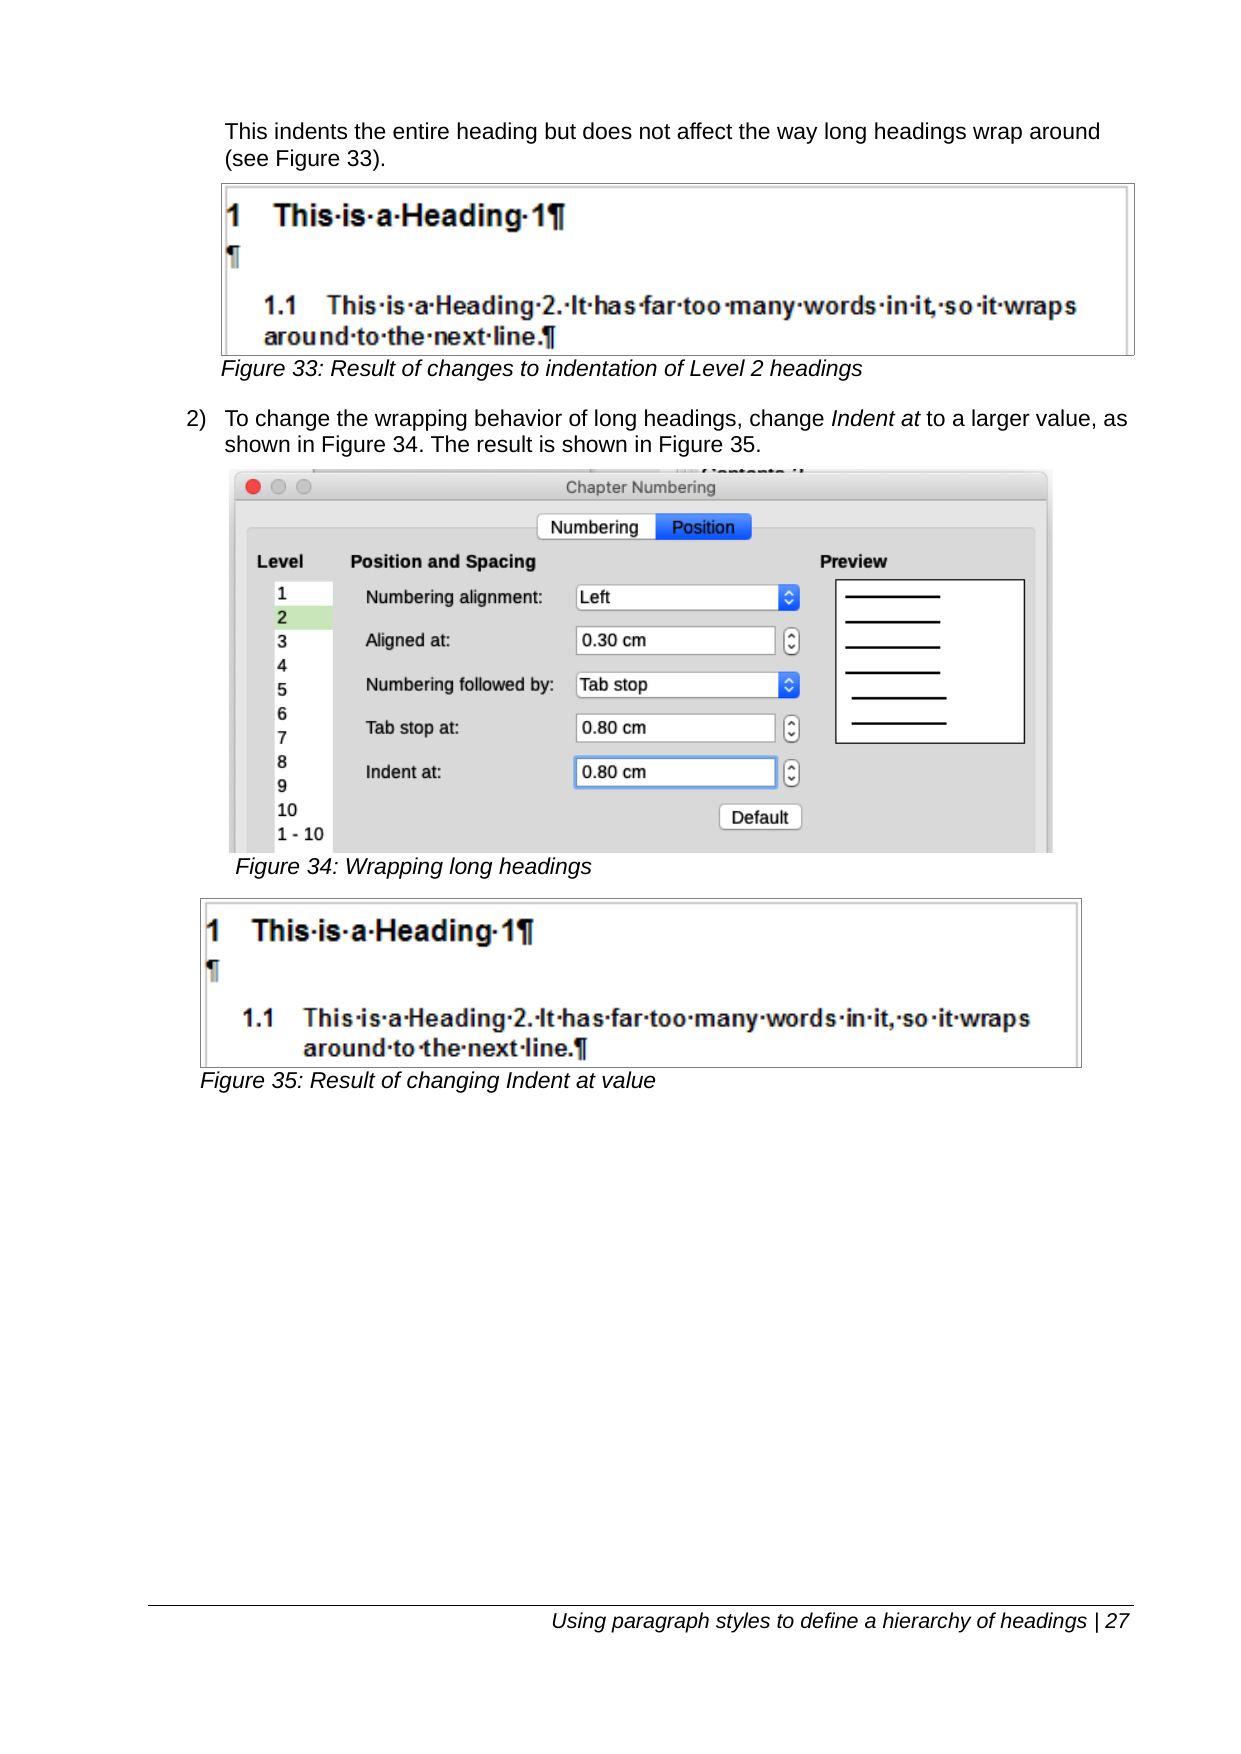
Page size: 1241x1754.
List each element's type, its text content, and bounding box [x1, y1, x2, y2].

text Figure 33: Result of changes to indentation of Level 2 headings [221, 356, 1134, 381]
picture [201, 899, 1081, 1067]
text Figure 35: Result of changing Indent at value [200, 1068, 1082, 1094]
list To change the wrapping behavior of long headings, change Indent at to a larger value, as shown in Figure 34. The result is shown in Figure 35. [207, 405, 1134, 458]
text Figure 34: Wrapping long headings [235, 853, 1046, 879]
picture [228, 469, 1053, 853]
picture [222, 184, 1134, 355]
list This indents the entire heading but does not affect the way long headings wrap around (see Figure 33). [207, 118, 1134, 171]
